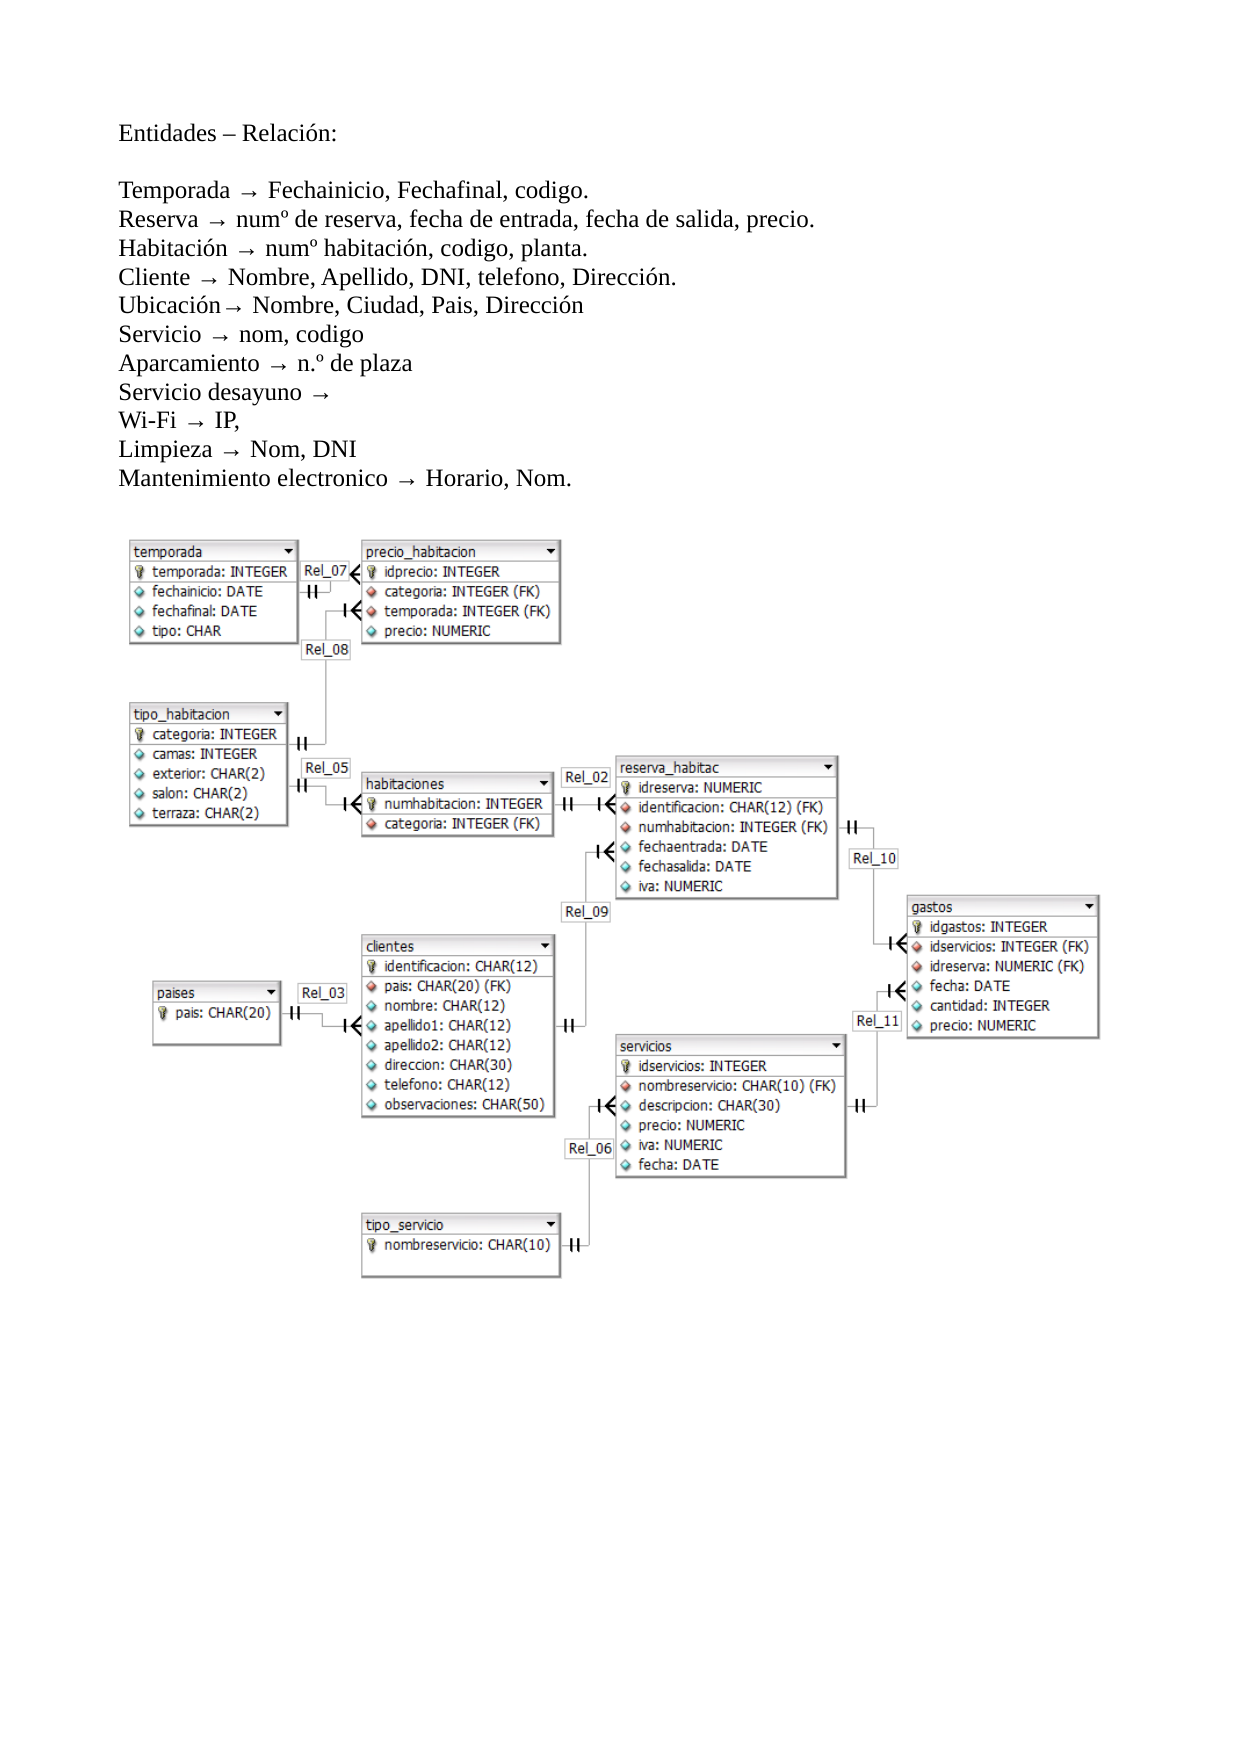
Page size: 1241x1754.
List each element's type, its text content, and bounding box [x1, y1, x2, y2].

text Ubicación→ Nombre, Ciudad, Pais, Dirección [118, 291, 1122, 319]
picture [106, 520, 1111, 1287]
text Wi-Fi → IP, [118, 406, 1122, 434]
text Temporada → Fechainicio, Fechafinal, codigo. [118, 176, 1122, 204]
text Mantenimiento electronico → Horario, Nom. [118, 463, 1122, 492]
text Entidades – Relación: [118, 118, 1122, 147]
text Habitación → numº habitación, codigo, planta. [118, 233, 1122, 262]
text Cliente → Nombre, Apellido, DNI, telefono, Dirección. [118, 262, 1122, 291]
text Limpieza → Nom, DNI [118, 434, 1122, 463]
text Aparcamiento → n.º de plaza [118, 348, 1122, 377]
text Reserva → numº de reserva, fecha de entrada, fecha de salida, precio. [118, 204, 1122, 233]
text Servicio → nom, codigo [118, 319, 1122, 348]
text Servicio desayuno → [118, 377, 1122, 406]
